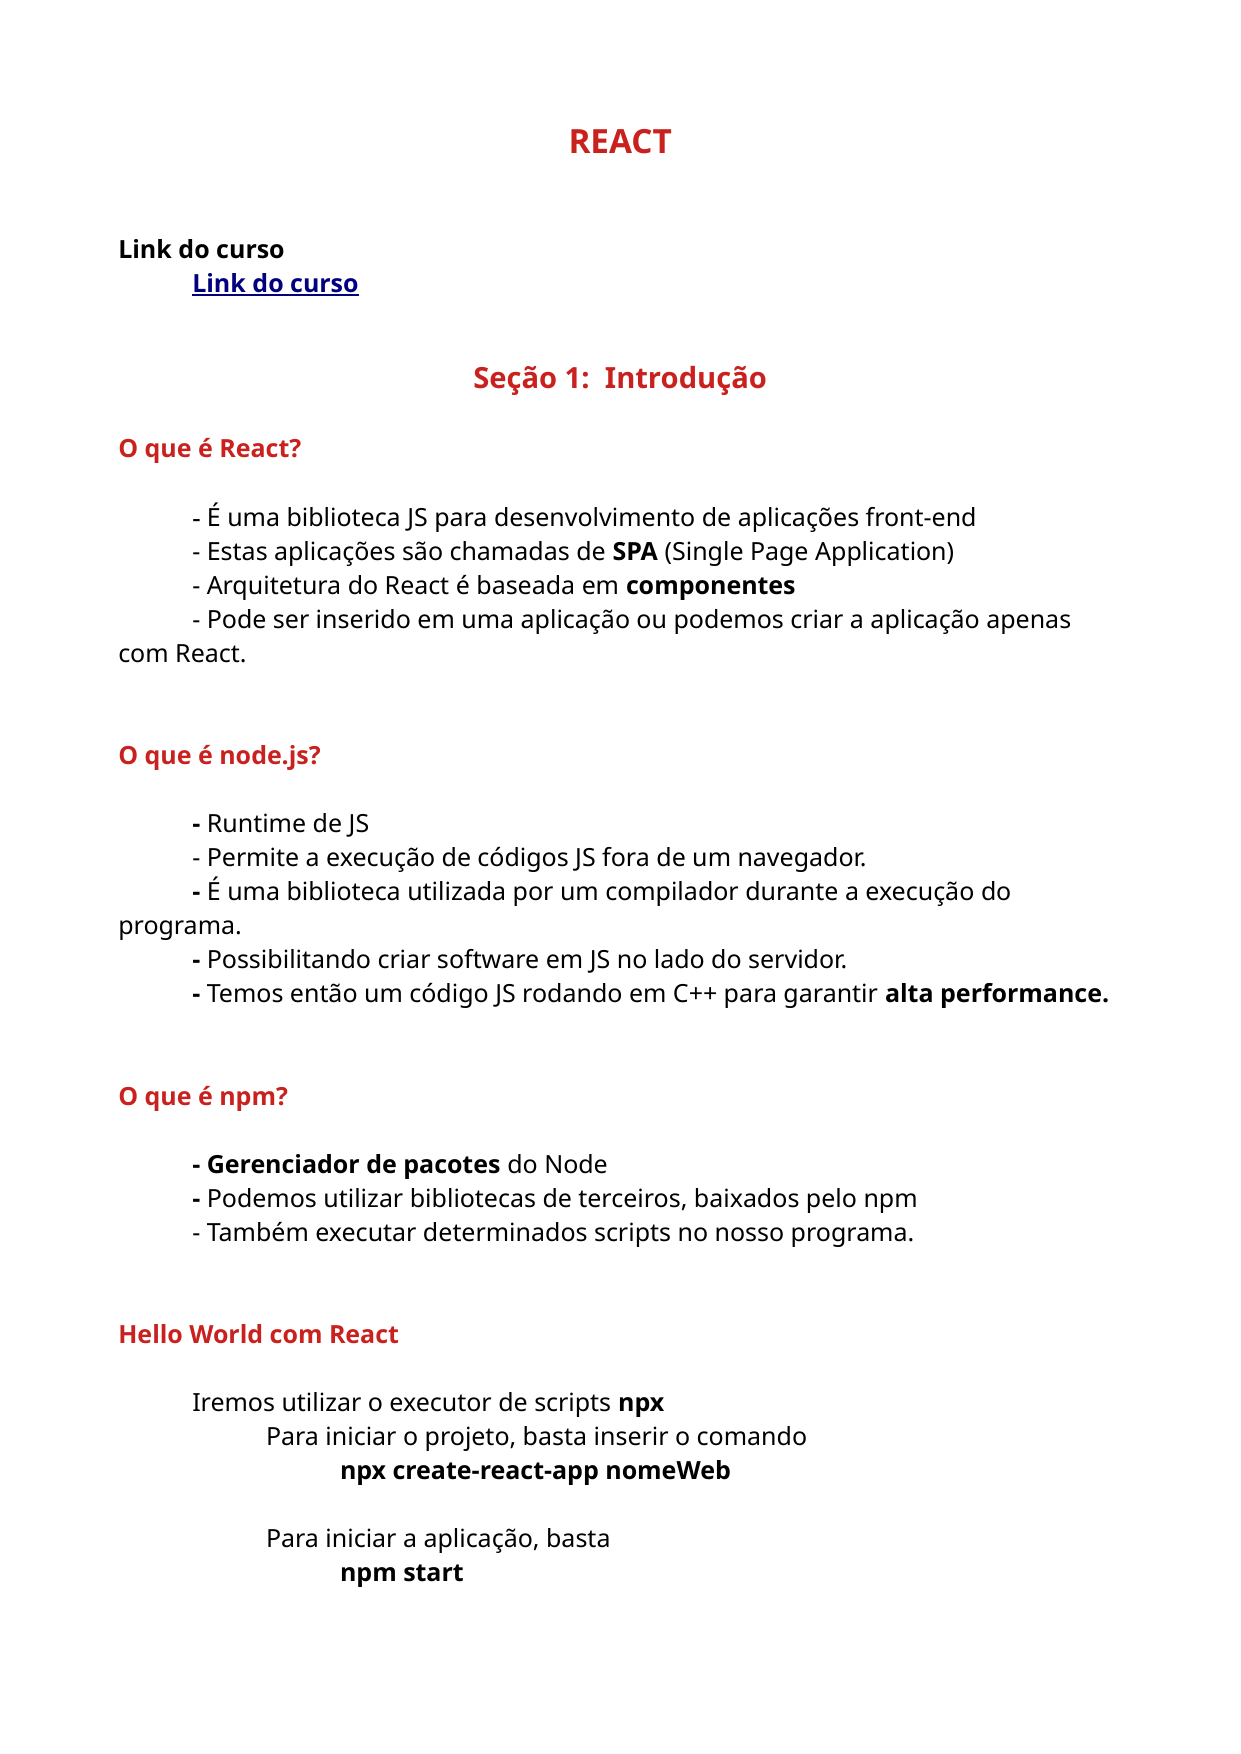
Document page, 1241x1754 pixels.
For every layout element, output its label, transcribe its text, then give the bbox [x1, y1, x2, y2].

text - Temos então um código JS rodando em C++ para garantir alta performance. [118, 976, 1122, 1010]
text - É uma biblioteca utilizada por um compilador durante a execução do programa. [118, 874, 1122, 942]
text Link do curso [118, 232, 1122, 266]
text - Também executar determinados scripts no nosso programa. [118, 1214, 1122, 1248]
text - Gerenciador de pacotes do Node [118, 1146, 1122, 1180]
text Link do curso [118, 266, 1122, 300]
text Para iniciar o projeto, basta inserir o comando [118, 1419, 1122, 1453]
text - É uma biblioteca JS para desenvolvimento de aplicações front-end [118, 499, 1122, 533]
text - Runtime de JS [118, 806, 1122, 840]
text Hello World com React [118, 1317, 1122, 1351]
text O que é node.js? [118, 738, 1122, 772]
text npx create-react-app nomeWeb [118, 1453, 1122, 1487]
text Para iniciar a aplicação, basta [118, 1521, 1122, 1555]
text - Possibilitando criar software em JS no lado do servidor. [118, 942, 1122, 976]
text O que é React? [118, 431, 1122, 465]
text npm start [118, 1555, 1122, 1589]
text - Arquitetura do React é baseada em componentes [118, 567, 1122, 601]
text - Estas aplicações são chamadas de SPA (Single Page Application) [118, 533, 1122, 567]
text REACT [118, 118, 1122, 163]
text - Podemos utilizar bibliotecas de terceiros, baixados pelo npm [118, 1180, 1122, 1214]
text - Permite a execução de códigos JS fora de um navegador. [118, 840, 1122, 874]
text Iremos utilizar o executor de scripts npx [118, 1385, 1122, 1419]
text Seção 1: Introdução [118, 357, 1122, 397]
text O que é npm? [118, 1078, 1122, 1112]
text - Pode ser inserido em uma aplicação ou podemos criar a aplicação apenas com React. [118, 601, 1122, 669]
